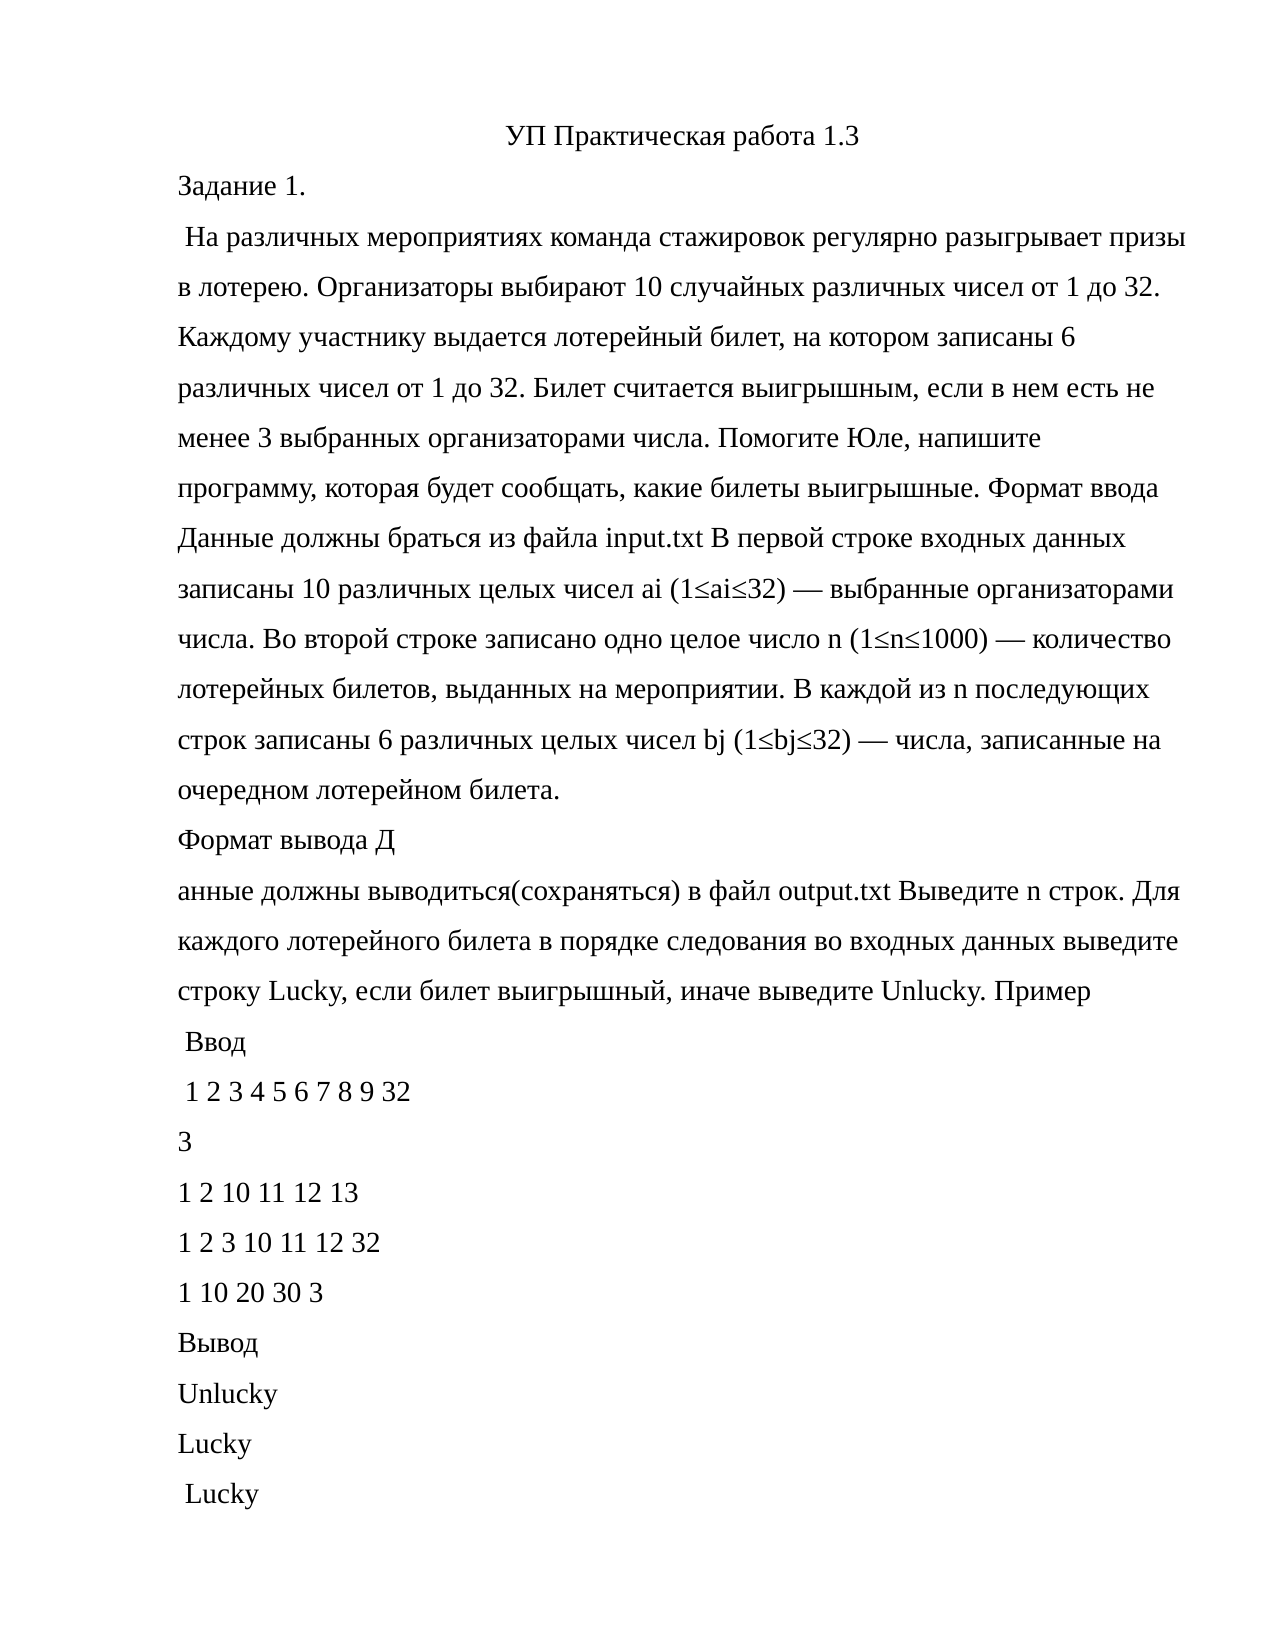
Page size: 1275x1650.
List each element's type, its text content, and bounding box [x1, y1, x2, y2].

text 1 2 10 11 12 13 [177, 1175, 1186, 1208]
text Ввод [177, 1024, 1186, 1057]
text Unlucky [177, 1376, 1186, 1409]
text 3 [177, 1124, 1186, 1158]
text Lucky [177, 1477, 1186, 1510]
text Вывод [177, 1326, 1186, 1359]
text Задание 1. [177, 168, 1186, 202]
text 1 10 20 30 3 [177, 1275, 1186, 1309]
text 1 2 3 4 5 6 7 8 9 32 [177, 1074, 1186, 1108]
text анные должны выводиться(сохраняться) в файл output.txt Выведите n строк. Для каждого лотерейного билета в порядке следования во входных данных выведите строку Lucky, если билет выигрышный, иначе выведите Unlucky. Пример [177, 873, 1186, 1007]
text 1 2 3 10 11 12 32 [177, 1225, 1186, 1258]
text На различных мероприятиях команда стажировок регулярно разыгрывает призы в лотерею. Организаторы выбирают 10 случайных различных чисел от 1 до 32. Каждому участнику выдается лотерейный билет, на котором записаны 6 различных чисел от 1 до 32. Билет считается выигрышным, если в нем есть не менее 3 выбранных организаторами числа. Помогите Юле, напишите программу, которая будет сообщать, какие билеты выигрышные. Формат ввода Данные должны браться из файла input.txt В первой строке входных данных записаны 10 различных целых чисел ai (1≤ai≤32) — выбранные организаторами числа. Во второй строке записано одно целое число n (1≤n≤1000) — количество лотерейных билетов, выданных на мероприятии. В каждой из n последующих строк записаны 6 различных целых чисел bj (1≤bj≤32) — числа, записанные на очередном лотерейном билета. [177, 219, 1186, 806]
text Lucky [177, 1426, 1186, 1460]
text УП Практическая работа 1.3 [177, 118, 1186, 152]
text Формат вывода Д [177, 822, 1186, 856]
